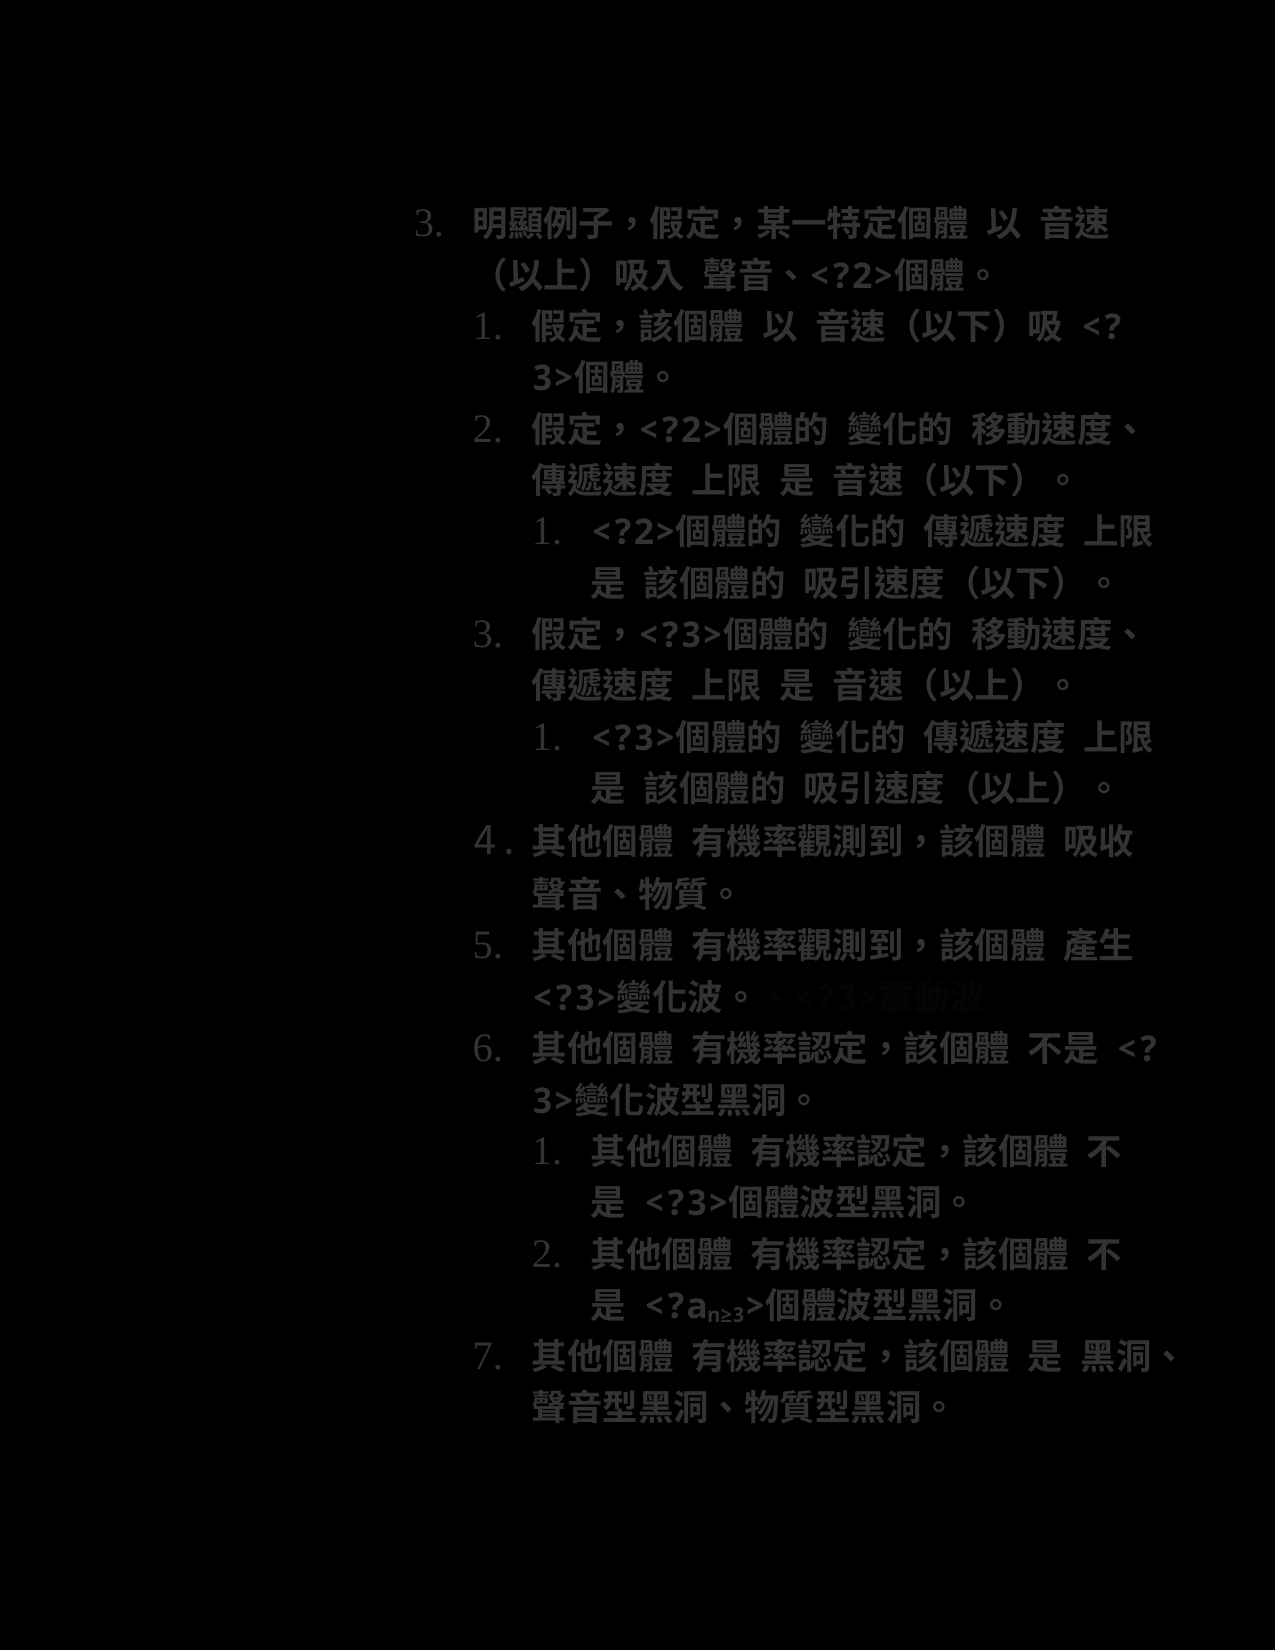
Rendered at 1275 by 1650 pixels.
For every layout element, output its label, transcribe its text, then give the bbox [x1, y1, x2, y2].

list 假定，<?2>個體的 變化的 移動速度、傳遞速度 上限 是 音速（以下）。 [472, 401, 1157, 504]
list 明顯例子，假定，某一特定個體 以 音速（以上）吸入 聲音、<?2>個體。 [413, 196, 1157, 298]
list 其他個體 有機率認定，該個體 不是 <?3>個體波型黑洞。 [532, 1123, 1157, 1226]
list <?2>個體的 變化的 傳遞速度 上限 是 該個體的 吸引速度（以下）。 [532, 504, 1157, 606]
list 其他個體 有機率觀測到，該個體 產生 <?3>變化波。、<?3>震動波 [472, 918, 1157, 1021]
list 其他個體 有機率觀測到，該個體 吸收 聲音、物質。 [472, 812, 1157, 918]
list 其他個體 有機率認定，該個體 是 黑洞、聲音型黑洞、物質型黑洞。 [472, 1328, 1157, 1431]
list 其他個體 有機率認定，該個體 不是 <?3>變化波型黑洞。 [472, 1021, 1157, 1123]
list 其他個體 有機率認定，該個體 不是 <?an≥3>個體波型黑洞。 [532, 1226, 1157, 1328]
list 假定，<?3>個體的 變化的 移動速度、傳遞速度 上限 是 音速（以上）。 [472, 606, 1157, 709]
list 假定，該個體 以 音速（以下）吸 <?3>個體。 [472, 298, 1157, 401]
list <?3>個體的 變化的 傳遞速度 上限 是 該個體的 吸引速度（以上）。 [532, 709, 1157, 812]
